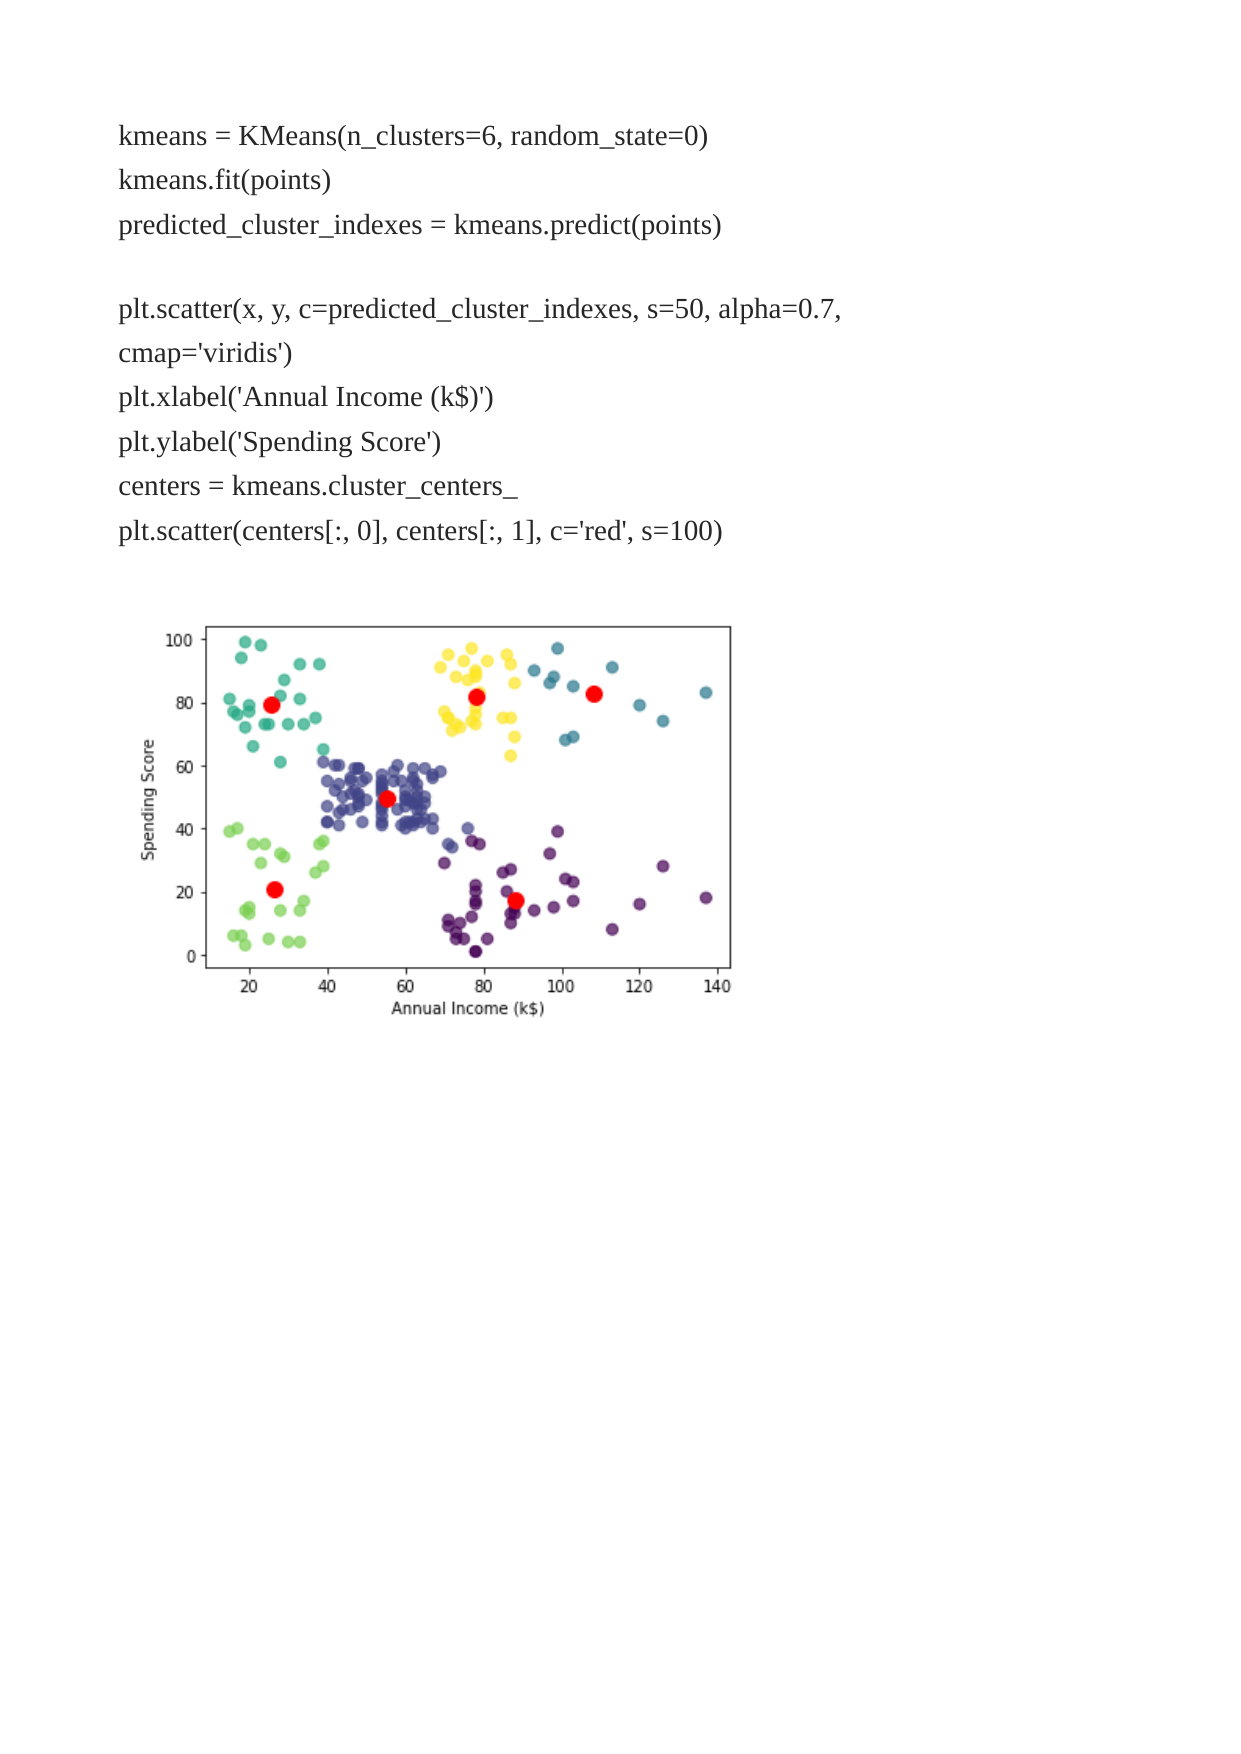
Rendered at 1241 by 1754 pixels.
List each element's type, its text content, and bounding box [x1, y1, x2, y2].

text kmeans = KMeans(n_clusters=6, random_state=0) [118, 118, 1122, 152]
text plt.scatter(centers[:, 0], centers[:, 1], c='red', s=100) [118, 513, 1122, 546]
text plt.scatter(x, y, c=predicted_cluster_indexes, s=50, alpha=0.7, [118, 291, 1122, 324]
text kmeans.fit(points) [118, 162, 1122, 196]
text centers = kmeans.cluster_centers_ [118, 468, 1122, 502]
text plt.xlabel('Annual Income (k$)') [118, 379, 1122, 413]
picture [132, 617, 744, 1027]
text plt.ylabel('Spending Score') [118, 424, 1122, 457]
text cmap='viridis') [118, 335, 1122, 369]
text predicted_cluster_indexes = kmeans.predict(points) [118, 207, 1122, 240]
